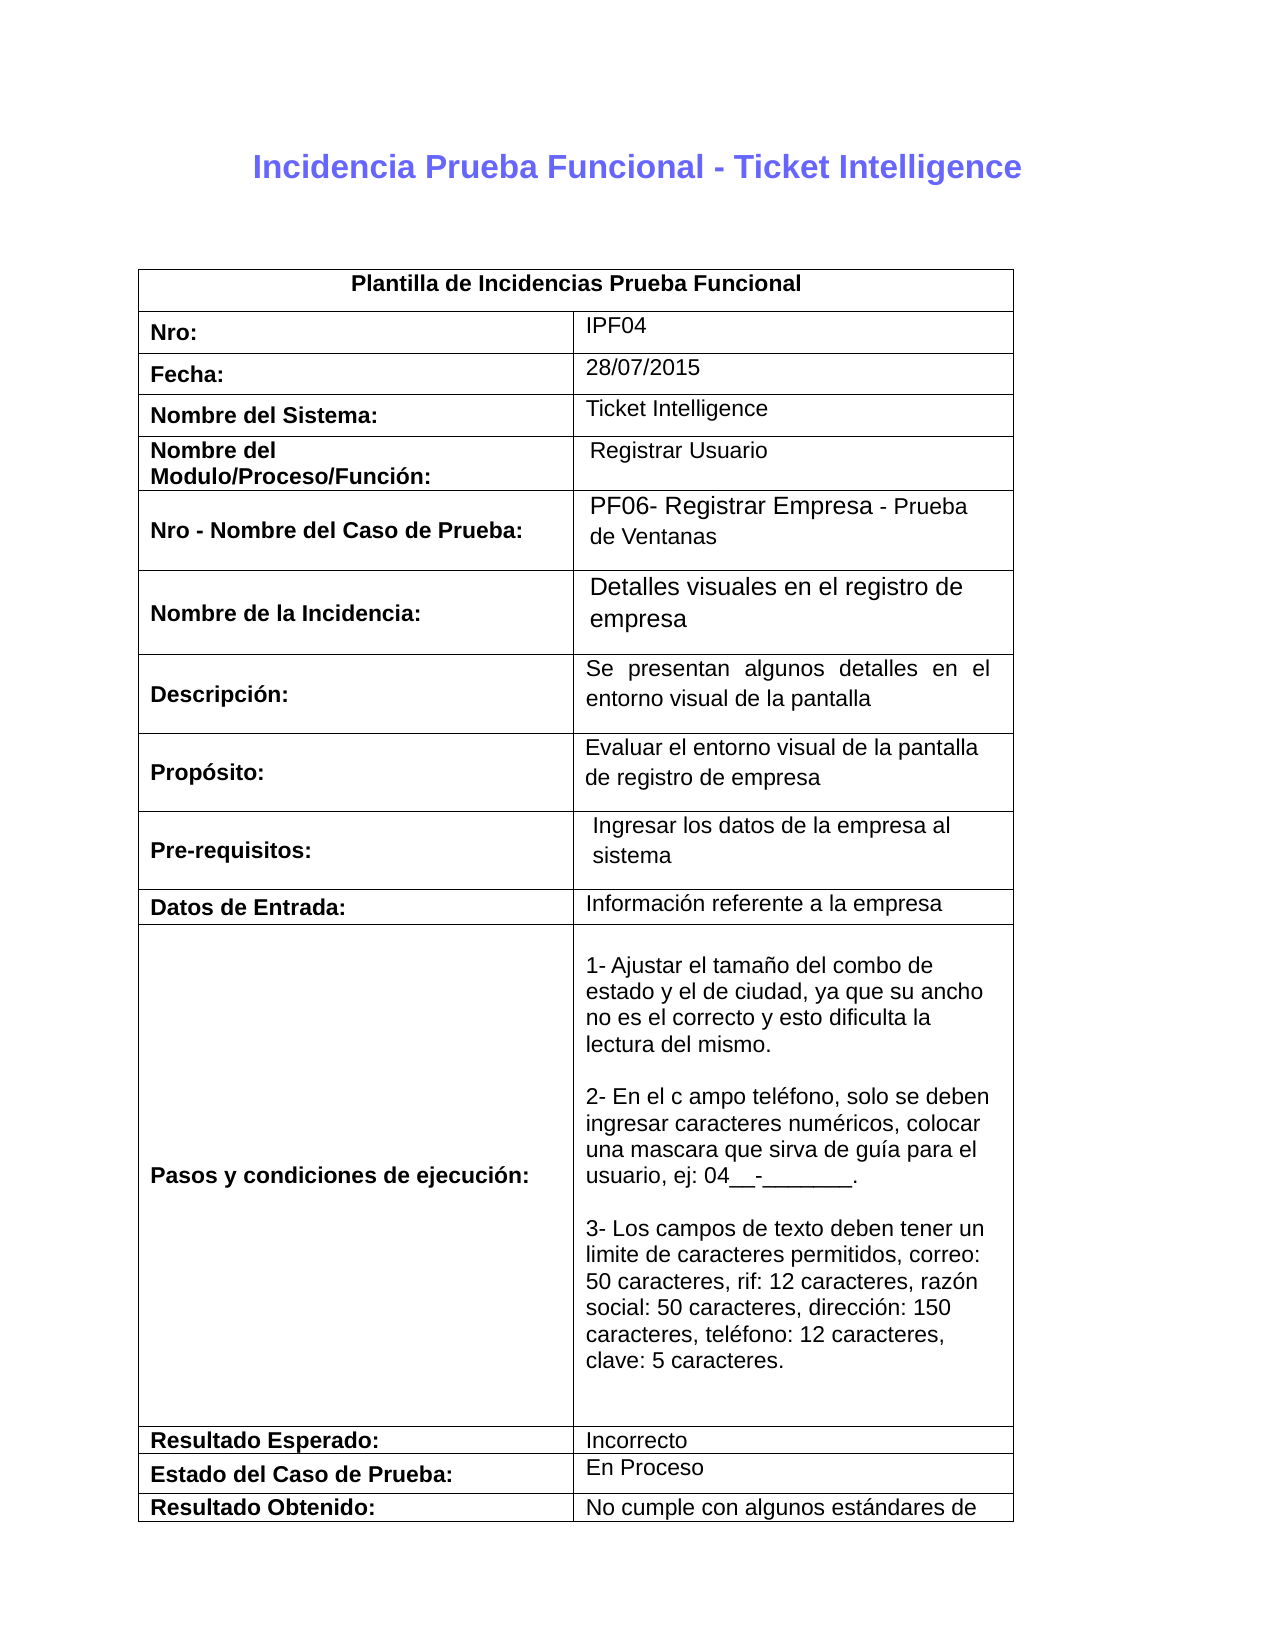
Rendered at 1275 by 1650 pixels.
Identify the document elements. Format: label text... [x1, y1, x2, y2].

table_cell Propósito: [139, 734, 573, 811]
table_cell Estado del Caso de Prueba: [139, 1454, 573, 1493]
table_cell 1- Ajustar el tamaño del combo de estado y el de ciudad, ya que su ancho no es el correcto y esto dificulta la lectura del mismo. 2- En el c ampo teléfono, solo se deben ingresar caracteres numéricos, colocar una mascara que sirva de guía para el usuario, ej: 04__-_______. 3- Los campos de texto deben tener un limite de caracteres permitidos, correo: 50 caracteres, rif: 12 caracteres, razón social: 50 caracteres, dirección: 150 caracteres, teléfono: 12 caracteres, clave: 5 caracteres. [574, 925, 1013, 1426]
table_cell Se presentan algunos detalles en el entorno visual de la pantalla [574, 655, 1013, 732]
table_cell Nombre de la Incidencia: [139, 571, 573, 654]
table_cell IPF04 [574, 312, 1013, 352]
table_cell Información referente a la empresa [574, 890, 1013, 924]
table_cell Nombre del Sistema: [139, 395, 573, 436]
table_cell Nro: [139, 312, 573, 352]
table_cell Pre-requisitos: [139, 812, 573, 889]
table_cell Nombre del Modulo/Proceso/Función: [139, 437, 573, 489]
table_cell PF06- Registrar Empresa - Prueba de Ventanas [574, 491, 1013, 570]
table_cell Resultado Obtenido: [139, 1494, 573, 1521]
table_cell 28/07/2015 [574, 354, 1013, 394]
table_cell Incorrecto [574, 1427, 1013, 1453]
table_cell Descripción: [139, 655, 573, 732]
table_cell Evaluar el entorno visual de la pantalla de registro de empresa [574, 734, 1013, 811]
table_cell En Proceso [574, 1454, 1013, 1493]
table_cell Ingresar los datos de la empresa al sistema [574, 812, 1013, 889]
table_cell Detalles visuales en el registro de empresa [574, 571, 1013, 654]
text Incidencia Prueba Funcional - Ticket Intelligence [118, 147, 1157, 185]
table_cell Fecha: [139, 354, 573, 394]
table_cell Registrar Usuario [574, 437, 1013, 489]
table_cell Nro - Nombre del Caso de Prueba: [139, 491, 573, 570]
table_header Plantilla de Incidencias Prueba Funcional [139, 270, 1013, 311]
table_cell Resultado Esperado: [139, 1427, 573, 1453]
table_cell Pasos y condiciones de ejecución: [139, 925, 573, 1426]
table_cell Datos de Entrada: [139, 890, 573, 924]
table_cell Ticket Intelligence [574, 395, 1013, 436]
table_cell No cumple con algunos estándares de [574, 1494, 1013, 1521]
